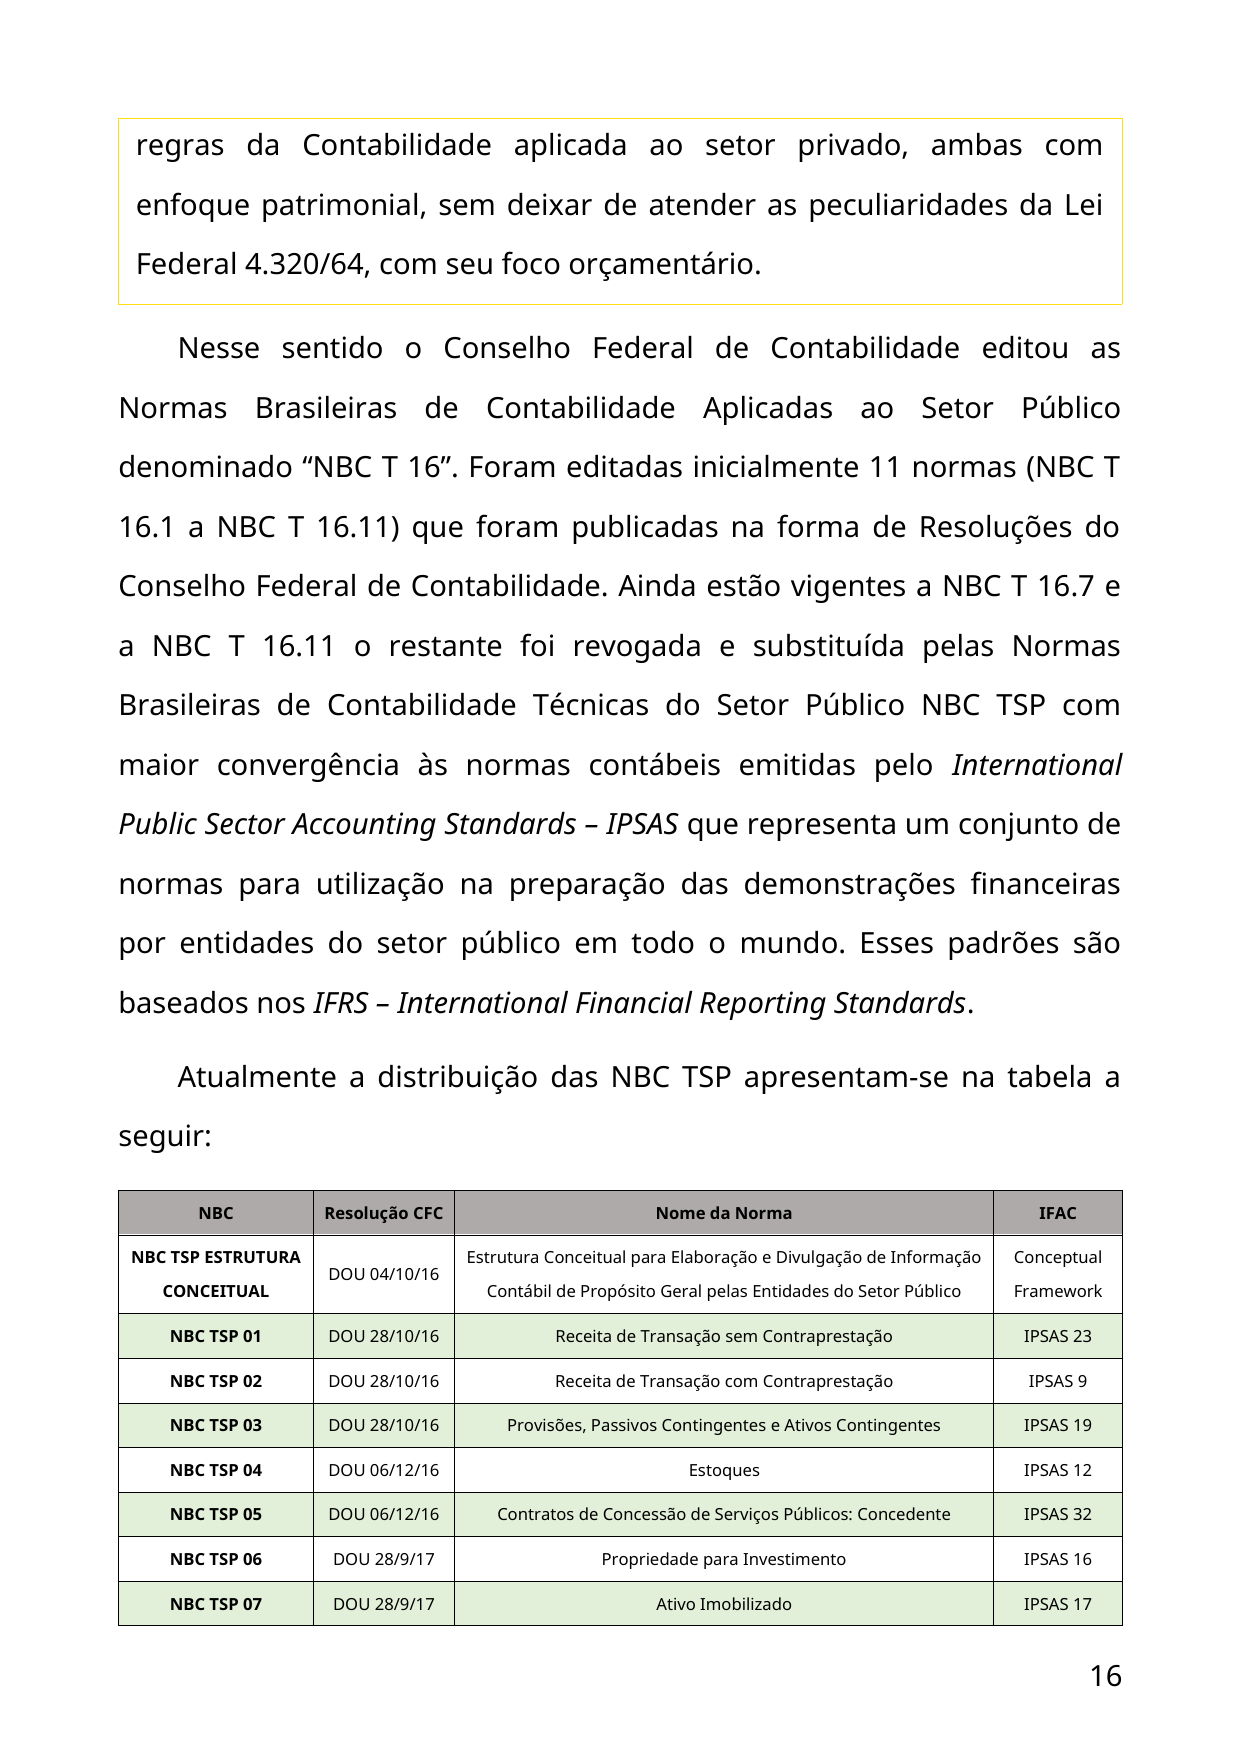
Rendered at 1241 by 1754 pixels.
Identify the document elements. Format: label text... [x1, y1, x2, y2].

table_cell Estrutura Conceitual para Elaboração e Divulgação de Informação Contábil de Propósito Geral pelas Entidades do Setor Público [455, 1236, 993, 1313]
table_cell NBC TSP ESTRUTURA CONCEITUAL [119, 1236, 313, 1313]
table_cell DOU 28/10/16 [314, 1359, 454, 1402]
table_cell Ativo Imobilizado [455, 1582, 993, 1625]
table_header NBC [119, 1191, 313, 1234]
table_cell IPSAS 17 [994, 1582, 1122, 1625]
table_cell DOU 28/9/17 [314, 1537, 454, 1581]
table_cell regras da Contabilidade aplicada ao setor privado, ambas com enfoque patrimonial, sem deixar de atender as peculiaridades da Lei Federal 4.320/64, com seu foco orçamentário. [119, 119, 1122, 303]
table_cell Provisões, Passivos Contingentes e Ativos Contingentes [455, 1404, 993, 1447]
table_cell Propriedade para Investimento [455, 1537, 993, 1581]
table_cell NBC TSP 02 [119, 1359, 313, 1402]
table_cell DOU 06/12/16 [314, 1493, 454, 1536]
text Atualmente a distribuição das NBC TSP apresentam-se na tabela a seguir: [118, 1056, 1122, 1155]
table_cell NBC TSP 06 [119, 1537, 313, 1581]
table_cell IPSAS 12 [994, 1448, 1122, 1492]
table_header Nome da Norma [455, 1191, 993, 1234]
table_header IFAC [994, 1191, 1122, 1234]
table_cell Conceptual Framework [994, 1236, 1122, 1313]
table_cell Receita de Transação com Contraprestação [455, 1359, 993, 1402]
table_header Resolução CFC [314, 1191, 454, 1234]
table_cell DOU 28/10/16 [314, 1404, 454, 1447]
table_cell IPSAS 32 [994, 1493, 1122, 1536]
table_cell IPSAS 16 [994, 1537, 1122, 1581]
text Nesse sentido o Conselho Federal de Contabilidade editou as Normas Brasileiras de Contabilidade Aplicadas ao Setor Público denominado “NBC T 16”. Foram editadas inicialmente 11 normas (NBC T 16.1 a NBC T 16.11) que foram publicadas na forma de Resoluções do Conselho Federal de Contabilidade. Ainda estão vigentes a NBC T 16.7 e a NBC T 16.11 o restante foi revogada e substituída pelas Normas Brasileiras de Contabilidade Técnicas do Setor Público NBC TSP com maior convergência às normas contábeis emitidas pelo International Public Sector Accounting Standards – IPSAS que representa um conjunto de normas para utilização na preparação das demonstrações financeiras por entidades do setor público em todo o mundo. Esses padrões são baseados nos IFRS – International Financial Reporting Standards. [118, 328, 1122, 1022]
table_cell IPSAS 19 [994, 1404, 1122, 1447]
table_cell DOU 04/10/16 [314, 1236, 454, 1313]
table_cell NBC TSP 01 [119, 1314, 313, 1358]
table_cell Receita de Transação sem Contraprestação [455, 1314, 993, 1358]
table_cell Contratos de Concessão de Serviços Públicos: Concedente [455, 1493, 993, 1536]
table_cell NBC TSP 07 [119, 1582, 313, 1625]
table_cell DOU 06/12/16 [314, 1448, 454, 1492]
table_cell NBC TSP 04 [119, 1448, 313, 1492]
table_cell NBC TSP 03 [119, 1404, 313, 1447]
table_cell DOU 28/9/17 [314, 1582, 454, 1625]
table_cell DOU 28/10/16 [314, 1314, 454, 1358]
table_cell Estoques [455, 1448, 993, 1492]
table_cell IPSAS 23 [994, 1314, 1122, 1358]
table_cell IPSAS 9 [994, 1359, 1122, 1402]
table_cell NBC TSP 05 [119, 1493, 313, 1536]
